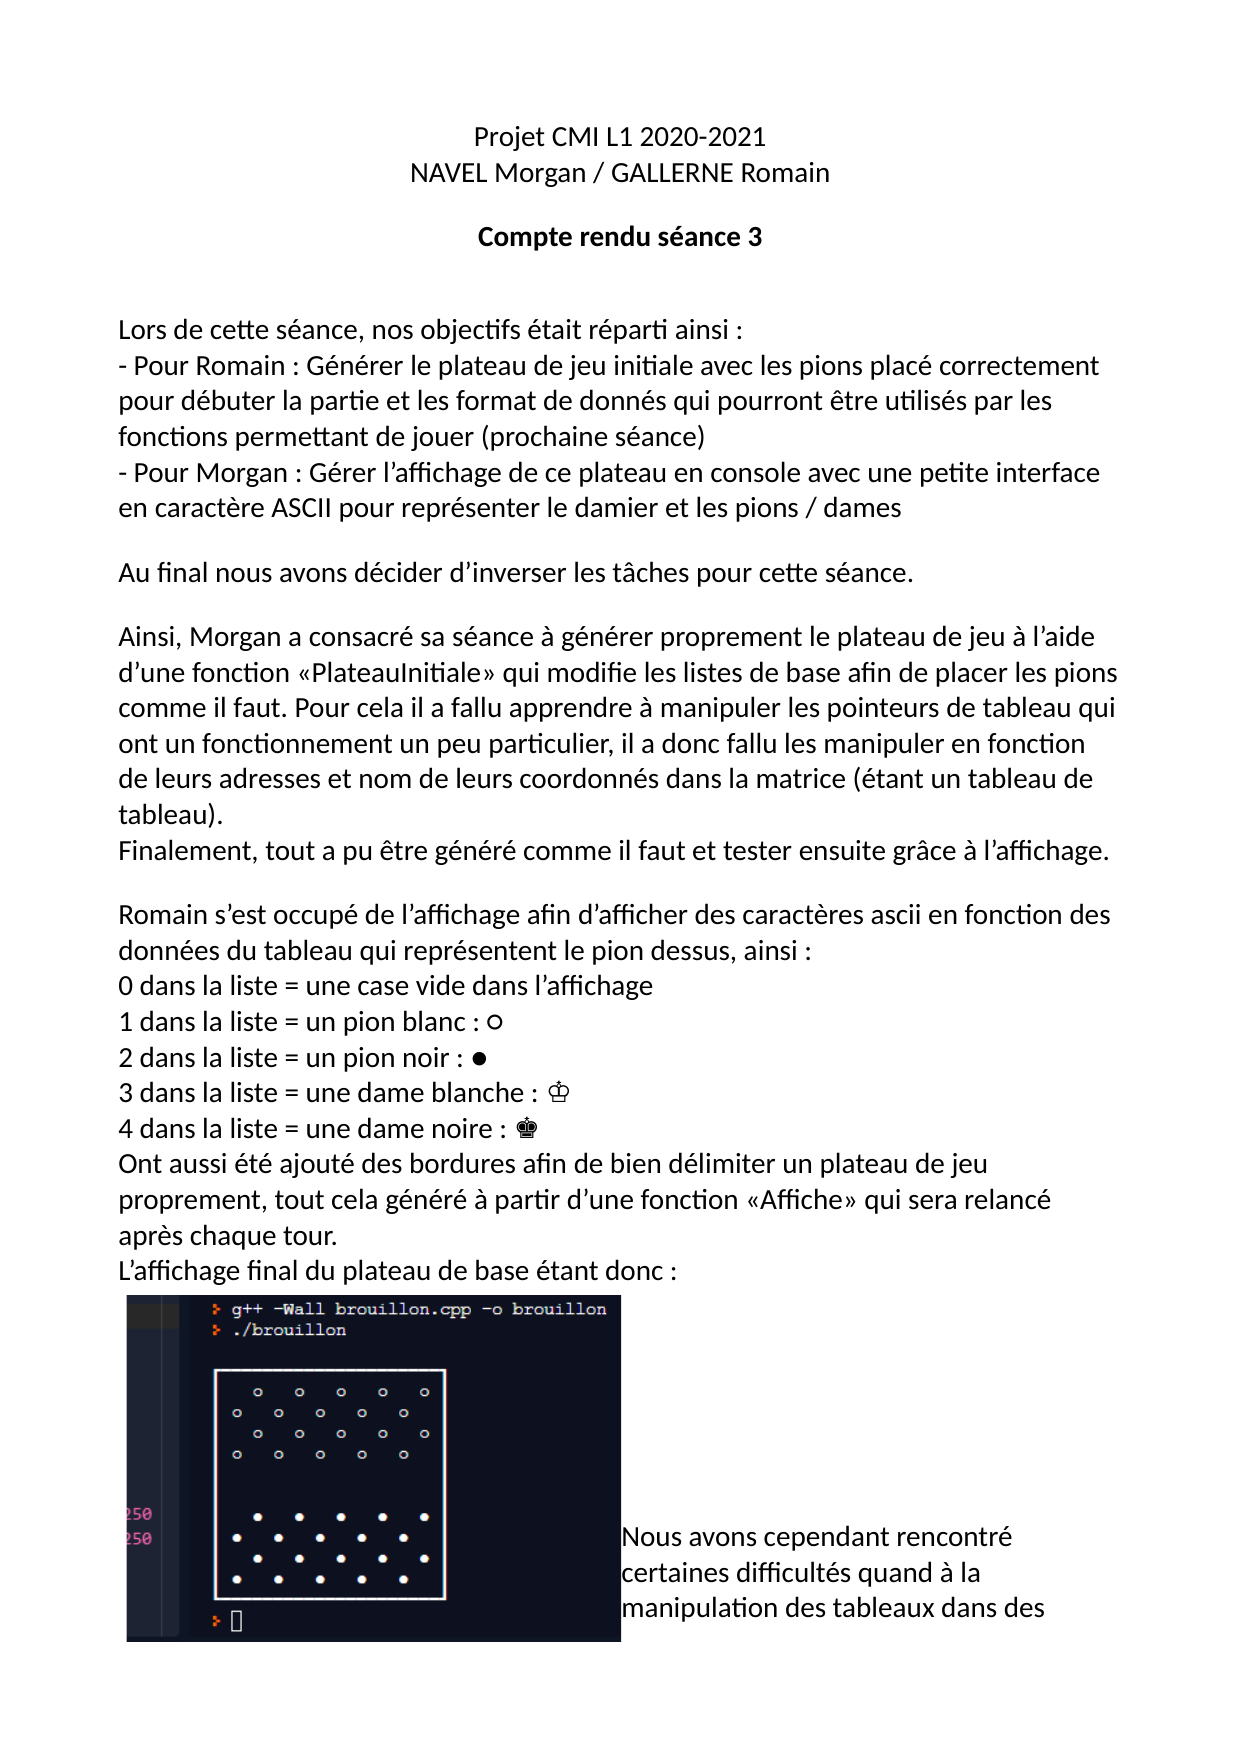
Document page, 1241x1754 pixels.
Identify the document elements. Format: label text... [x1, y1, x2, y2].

text Lors de cette séance, nos objectifs était réparti ainsi : [118, 311, 1122, 347]
text 4 dans la liste = une dame noire : ♚ [118, 1110, 1122, 1146]
text Au final nous avons décider d’inverser les tâches pour cette séance. [118, 554, 1122, 589]
text Projet CMI L1 2020-2021 NAVEL Morgan / GALLERNE Romain Compte rendu séance 3 [118, 118, 1122, 254]
text Romain s’est occupé de l’affichage afin d’afficher des caractères ascii en fonction des données du tableau qui représentent le pion dessus, ainsi : [118, 896, 1122, 967]
text Nous avons cependant rencontré certaines difficultés quand à la manipulation des tableaux dans des [622, 1518, 1122, 1625]
text - Pour Morgan : Gérer l’affichage de ce plateau en console avec une petite interface en caractère ASCII pour représenter le damier et les pions / dames [118, 454, 1122, 525]
text 1 dans la liste = un pion blanc : ○ [118, 1003, 1122, 1039]
text Finalement, tout a pu être généré comme il faut et tester ensuite grâce à l’affichage. [118, 832, 1122, 867]
text Ainsi, Morgan a consacré sa séance à générer proprement le plateau de jeu à l’aide d’une fonction «PlateauInitiale» qui modifie les listes de base afin de placer les pions comme il faut. Pour cela il a fallu apprendre à manipuler les pointeurs de tableau qui ont un fonctionnement un peu particulier, il a donc fallu les manipuler en fonction de leurs adresses et nom de leurs coordonnés dans la matrice (étant un tableau de tableau). [118, 618, 1122, 832]
text - Pour Romain : Générer le plateau de jeu initiale avec les pions placé correctement pour débuter la partie et les format de donnés qui pourront être utilisés par les fonctions permettant de jouer (prochaine séance) [118, 347, 1122, 454]
picture [126, 1295, 622, 1642]
text Ont aussi été ajouté des bordures afin de bien délimiter un plateau de jeu proprement, tout cela généré à partir d’une fonction «Affiche» qui sera relancé après chaque tour. [118, 1146, 1122, 1252]
text 2 dans la liste = un pion noir : ● [118, 1039, 1122, 1074]
text L’affichage final du plateau de base étant donc : [118, 1252, 1122, 1288]
text 0 dans la liste = une case vide dans l’affichage [118, 967, 1122, 1003]
text 3 dans la liste = une dame blanche : ♔ [118, 1074, 1122, 1110]
